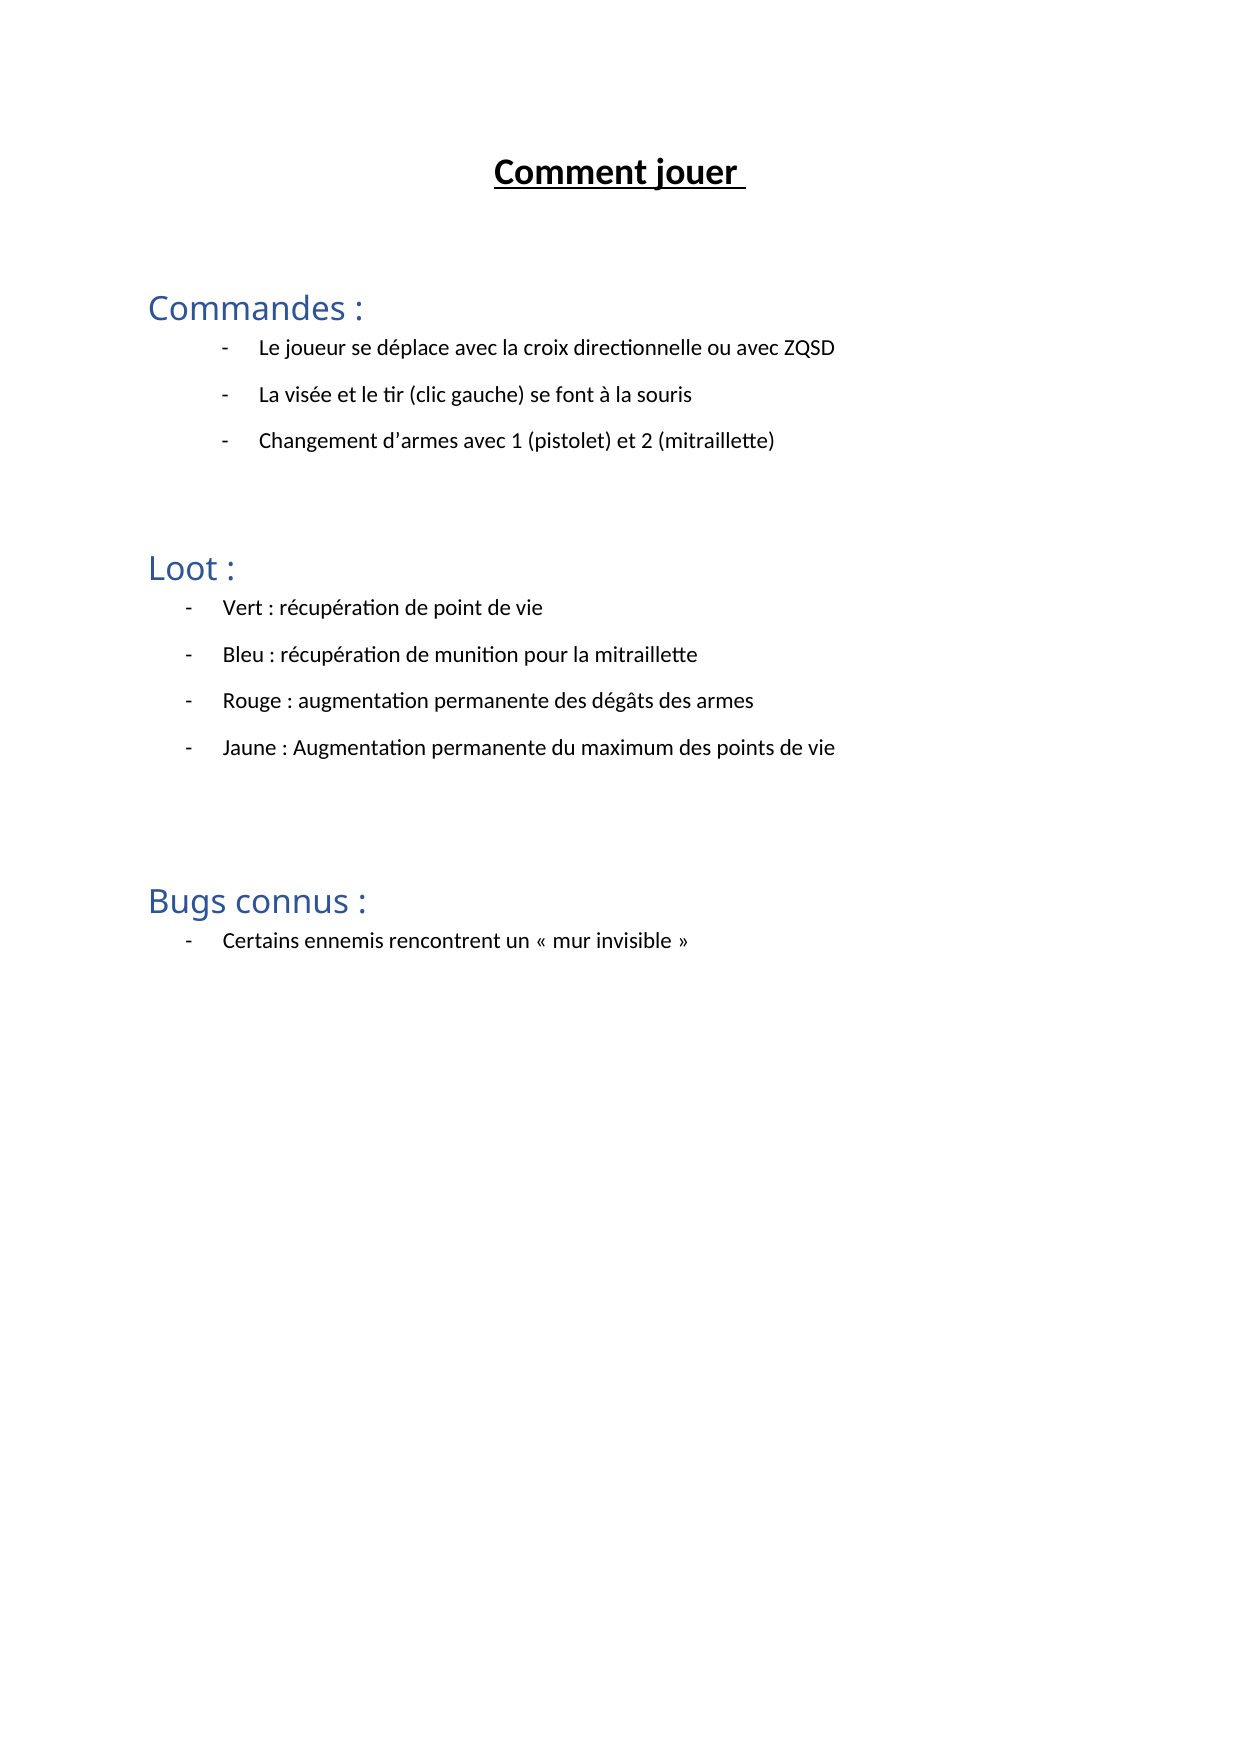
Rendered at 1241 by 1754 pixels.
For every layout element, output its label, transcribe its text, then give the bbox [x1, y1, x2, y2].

subtitle Bugs connus : [148, 878, 1093, 923]
list Jaune : Augmentation permanente du maximum des points de vie [185, 733, 1093, 761]
list Vert : récupération de point de vie [185, 593, 1093, 621]
subtitle Commandes : [148, 285, 1093, 330]
list Le joueur se déplace avec la croix directionnelle ou avec ZQSD [221, 333, 1093, 361]
list Changement d’armes avec 1 (pistolet) et 2 (mitraillette) [221, 426, 1093, 454]
list Bleu : récupération de munition pour la mitraillette [185, 640, 1093, 668]
list Rouge : augmentation permanente des dégâts des armes [185, 686, 1093, 714]
list Certains ennemis rencontrent un « mur invisible » [185, 926, 1093, 954]
text Comment jouer [148, 148, 1093, 193]
subtitle Loot : [148, 544, 1093, 590]
list La visée et le tir (clic gauche) se font à la souris [221, 380, 1093, 408]
